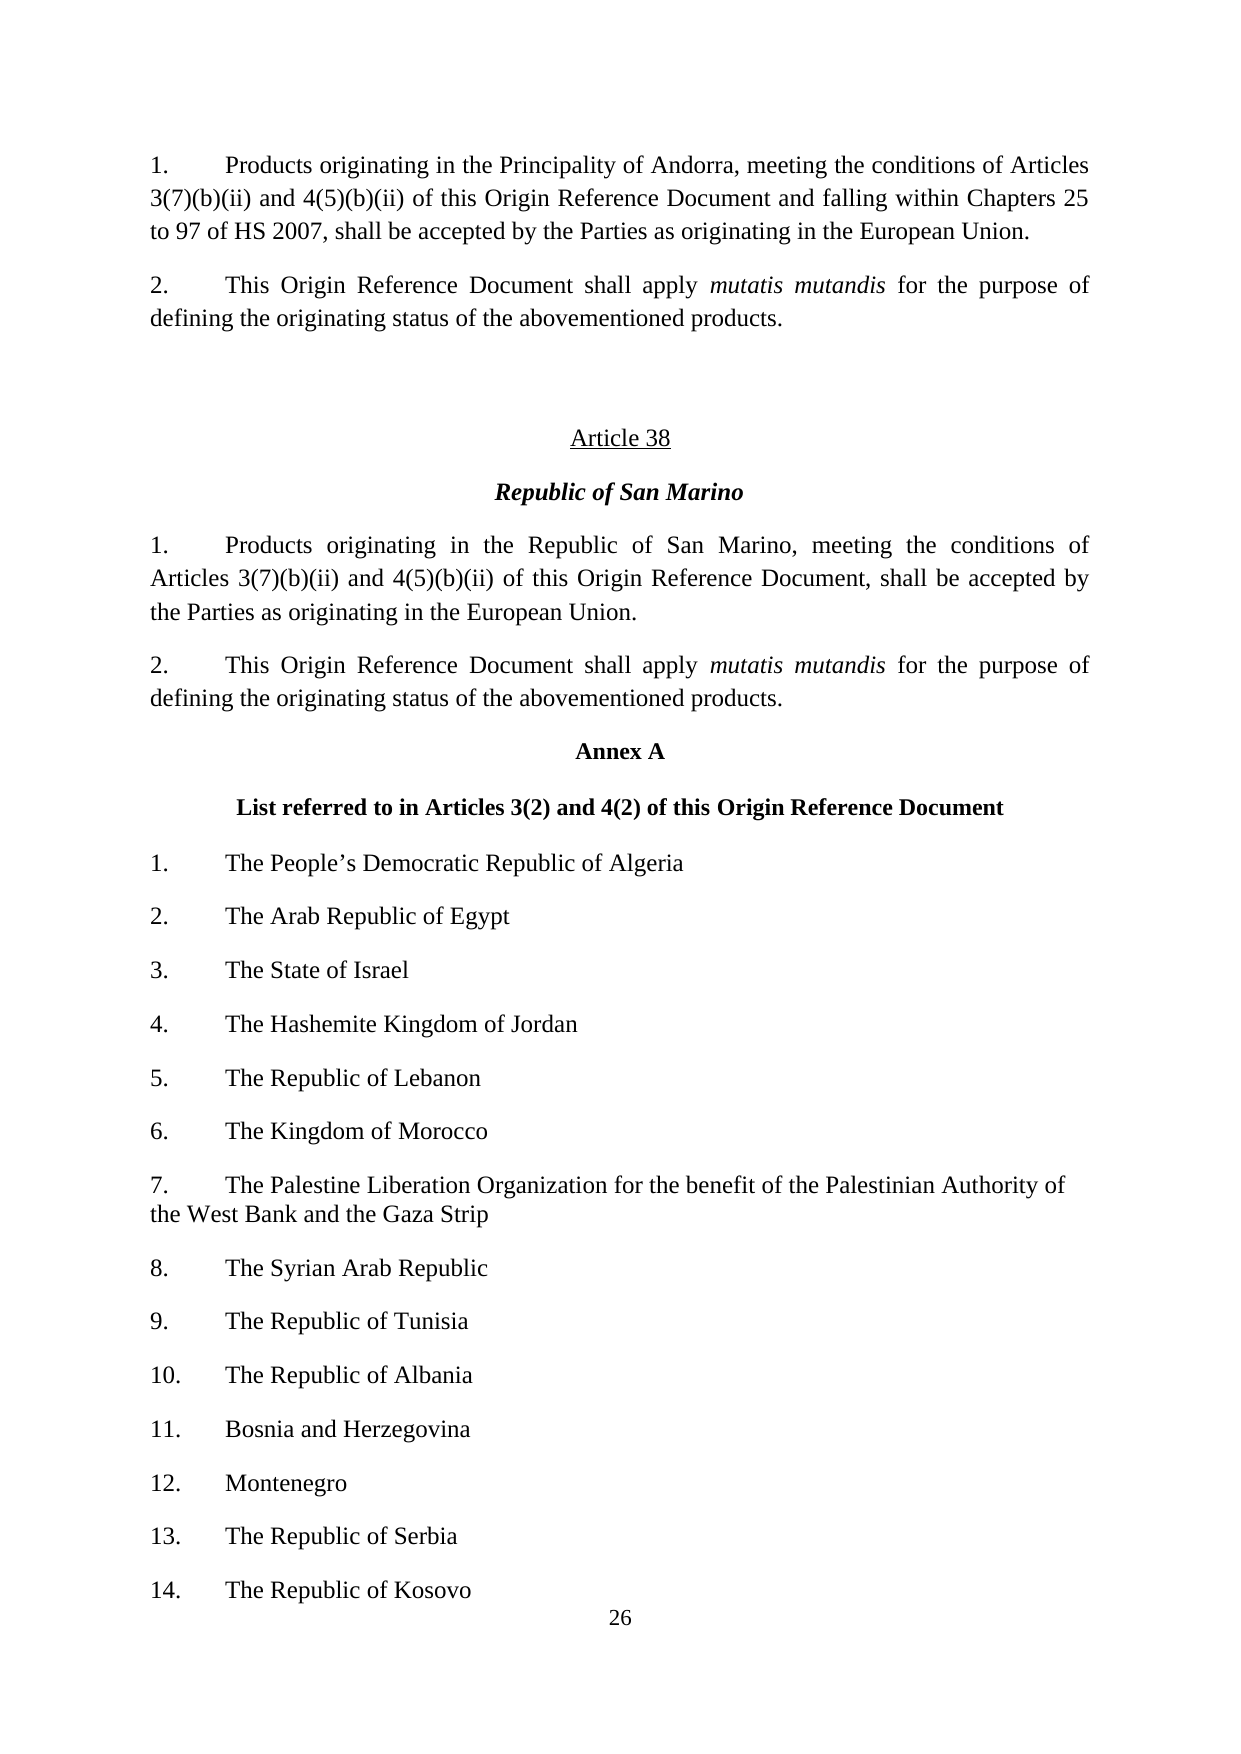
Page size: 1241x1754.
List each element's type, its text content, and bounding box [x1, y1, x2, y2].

list The Arab Republic of Egypt [150, 901, 1090, 930]
list The State of Israel [150, 955, 1090, 984]
text 2. This Origin Reference Document shall apply mutatis mutandis for the purpose of defining the originating status of the abovementioned products. [150, 270, 1090, 332]
list The Republic of Tunisia [150, 1306, 1090, 1335]
list Montenegro [150, 1468, 1090, 1496]
text Republic of San Marino [150, 477, 1090, 505]
list The Hashemite Kingdom of Jordan [150, 1009, 1090, 1038]
text List referred to in Articles 3(2) and 4(2) of this Origin Reference Document [150, 792, 1090, 820]
list The Republic of Lebanon [150, 1063, 1090, 1091]
list The Republic of Albania [150, 1360, 1090, 1389]
list The Palestine Liberation Organization for the benefit of the Palestinian Authority of the West Bank and the Gaza Strip [150, 1170, 1090, 1228]
list The People’s Democratic Republic of Algeria [150, 848, 1090, 876]
list Bosnia and Herzegovina [150, 1414, 1090, 1443]
text Article 38 [150, 423, 1090, 452]
list The Republic of Kosovo [150, 1575, 1090, 1604]
text 2. This Origin Reference Document shall apply mutatis mutandis for the purpose of defining the originating status of the abovementioned products. [150, 650, 1090, 712]
list The Republic of Serbia [150, 1521, 1090, 1550]
text 1. Products originating in the Principality of Andorra, meeting the conditions of Articles 3(7)(b)(ii) and 4(5)(b)(ii) of this Origin Reference Document and falling within Chapters 25 to 97 of HS 2007, shall be accepted by the Parties as originating in the European Union. [150, 150, 1090, 245]
text 1. Products originating in the Republic of San Marino, meeting the conditions of Articles 3(7)(b)(ii) and 4(5)(b)(ii) of this Origin Reference Document, shall be accepted by the Parties as originating in the European Union. [150, 531, 1090, 625]
list The Kingdom of Morocco [150, 1116, 1090, 1145]
text Annex A [150, 737, 1090, 765]
list The Syrian Arab Republic [150, 1253, 1090, 1281]
